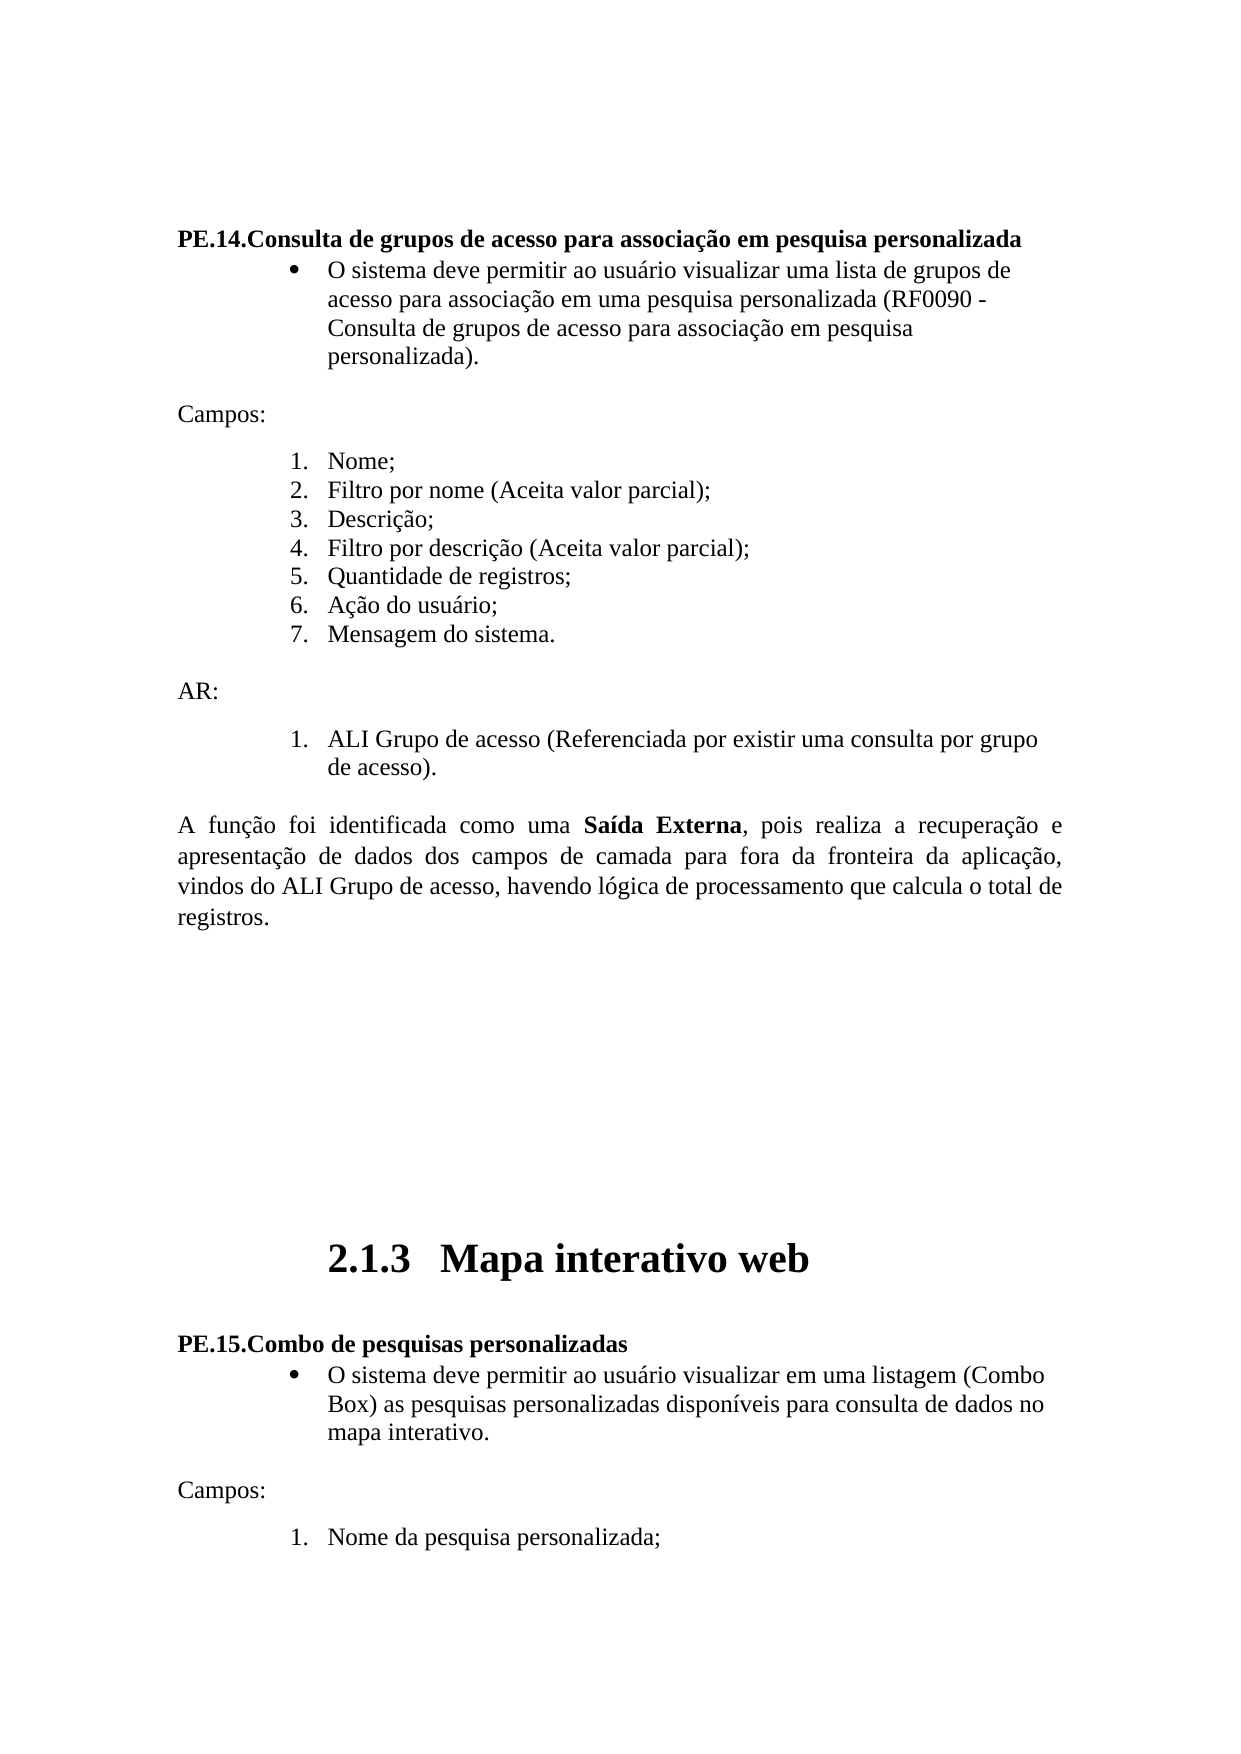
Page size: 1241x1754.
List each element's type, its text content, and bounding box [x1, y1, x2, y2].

list Consulta de grupos de acesso para associação em pesquisa personalizada [177, 224, 1063, 253]
text Campos: [177, 1475, 1063, 1504]
list Ação do usuário; [290, 590, 1063, 619]
text AR: [177, 676, 1063, 705]
list Combo de pesquisas personalizadas [177, 1329, 1063, 1358]
list Filtro por descrição (Aceita valor parcial); [290, 533, 1063, 561]
list Nome; [290, 446, 1063, 475]
list Filtro por nome (Aceita valor parcial); [290, 475, 1063, 504]
list Mensagem do sistema. [290, 619, 1063, 648]
list ALI Grupo de acesso (Referenciada por existir uma consulta por grupo de acesso). [290, 724, 1063, 781]
list O sistema deve permitir ao usuário visualizar uma lista de grupos de acesso para associação em uma pesquisa personalizada (RF0090 - Consulta de grupos de acesso para associação em pesquisa personalizada). [290, 255, 1063, 370]
list O sistema deve permitir ao usuário visualizar em uma listagem (Combo Box) as pesquisas personalizadas disponíveis para consulta de dados no mapa interativo. [290, 1360, 1063, 1446]
text A função foi identificada como uma Saída Externa, pois realiza a recuperação e apresentação de dados dos campos de camada para fora da fronteira da aplicação, vindos do ALI Grupo de acesso, havendo lógica de processamento que calcula o total de registros. [177, 810, 1063, 931]
list Nome da pesquisa personalizada; [290, 1522, 1063, 1551]
list Descrição; [290, 504, 1063, 533]
list Mapa interativo web [327, 1234, 1063, 1282]
list Quantidade de registros; [290, 561, 1063, 590]
text Campos: [177, 399, 1063, 428]
